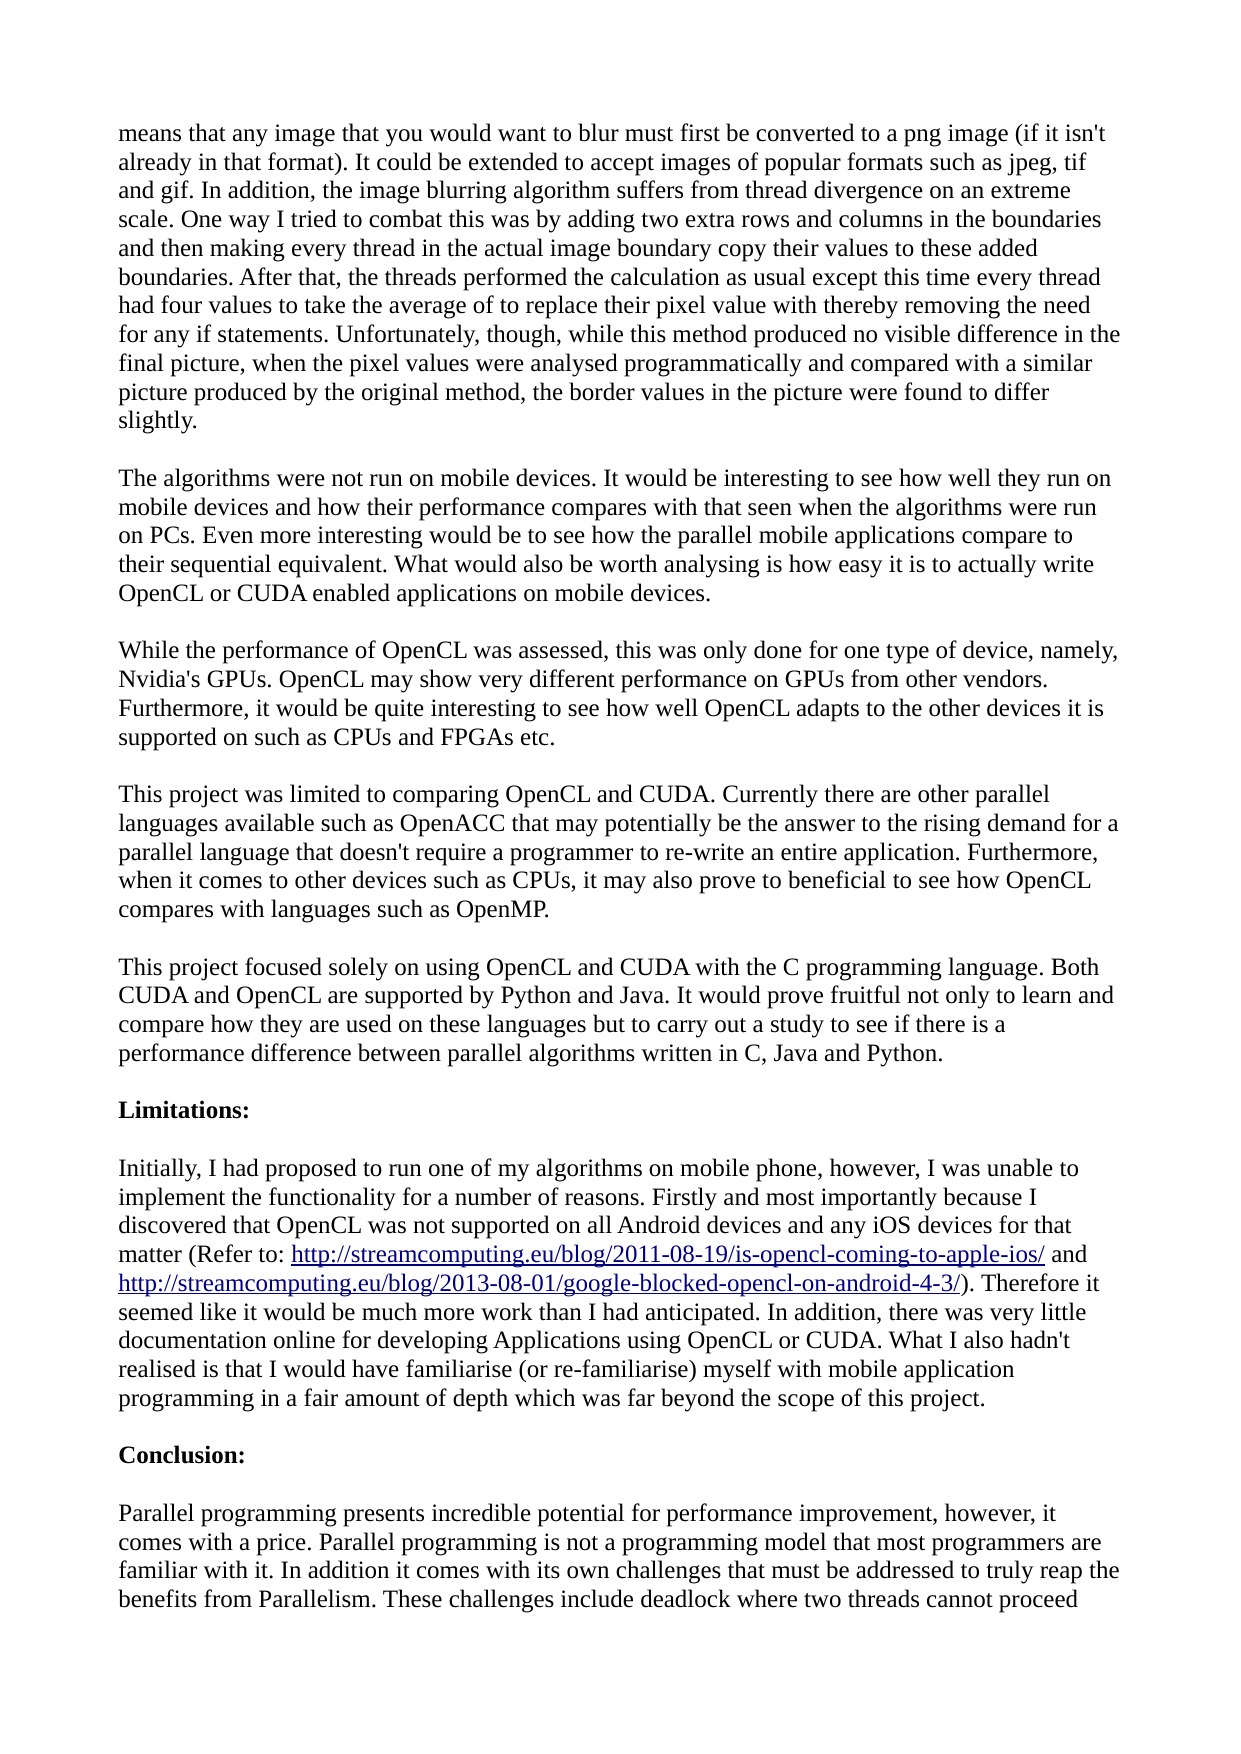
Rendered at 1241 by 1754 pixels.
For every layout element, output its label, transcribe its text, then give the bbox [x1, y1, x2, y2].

text Initially, I had proposed to run one of my algorithms on mobile phone, however, I was unable to implement the functionality for a number of reasons. Firstly and most importantly because I discovered that OpenCL was not supported on all Android devices and any iOS devices for that matter (Refer to: http://streamcomputing.eu/blog/2011-08-19/is-opencl-coming-to-apple-ios/ and http://streamcomputing.eu/blog/2013-08-01/google-blocked-opencl-on-android-4-3/). Therefore it seemed like it would be much more work than I had anticipated. In addition, there was very little documentation online for developing Applications using OpenCL or CUDA. What I also hadn't realised is that I would have familiarise (or re-familiarise) myself with mobile application programming in a fair amount of depth which was far beyond the scope of this project. [118, 1153, 1122, 1412]
text Parallel programming presents incredible potential for performance improvement, however, it comes with a price. Parallel programming is not a programming model that most programmers are familiar with it. In addition it comes with its own challenges that must be addressed to truly reap the benefits from Parallelism. These challenges include deadlock where two threads cannot proceed [118, 1498, 1122, 1613]
text While the performance of OpenCL was assessed, this was only done for one type of device, namely, Nvidia's GPUs. OpenCL may show very different performance on GPUs from other vendors. Furthermore, it would be quite interesting to see how well OpenCL adapts to the other devices it is supported on such as CPUs and FPGAs etc. [118, 636, 1122, 751]
text This project was limited to comparing OpenCL and CUDA. Currently there are other parallel languages available such as OpenACC that may potentially be the answer to the rising demand for a parallel language that doesn't require a programmer to re-write an entire application. Furthermore, when it comes to other devices such as CPUs, it may also prove to beneficial to see how OpenCL compares with languages such as OpenMP. [118, 779, 1122, 923]
text Conclusion: [118, 1441, 1122, 1469]
text means that any image that you would want to blur must first be converted to a png image (if it isn't already in that format). It could be extended to accept images of popular formats such as jpeg, tif and gif. In addition, the image blurring algorithm suffers from thread divergence on an extreme scale. One way I tried to combat this was by adding two extra rows and columns in the boundaries and then making every thread in the actual image boundary copy their values to these added boundaries. After that, the threads performed the calculation as usual except this time every thread had four values to take the average of to replace their pixel value with thereby removing the need for any if statements. Unfortunately, though, while this method produced no visible difference in the final picture, when the pixel values were analysed programmatically and compared with a similar picture produced by the original method, the border values in the picture were found to differ slightly. [118, 118, 1122, 434]
text This project focused solely on using OpenCL and CUDA with the C programming language. Both CUDA and OpenCL are supported by Python and Java. It would prove fruitful not only to learn and compare how they are used on these languages but to carry out a study to see if there is a performance difference between parallel algorithms written in C, Java and Python. [118, 952, 1122, 1067]
text The algorithms were not run on mobile devices. It would be interesting to see how well they run on mobile devices and how their performance compares with that seen when the algorithms were run on PCs. Even more interesting would be to see how the parallel mobile applications compare to their sequential equivalent. What would also be worth analysing is how easy it is to actually write OpenCL or CUDA enabled applications on mobile devices. [118, 463, 1122, 607]
text Limitations: [118, 1096, 1122, 1124]
